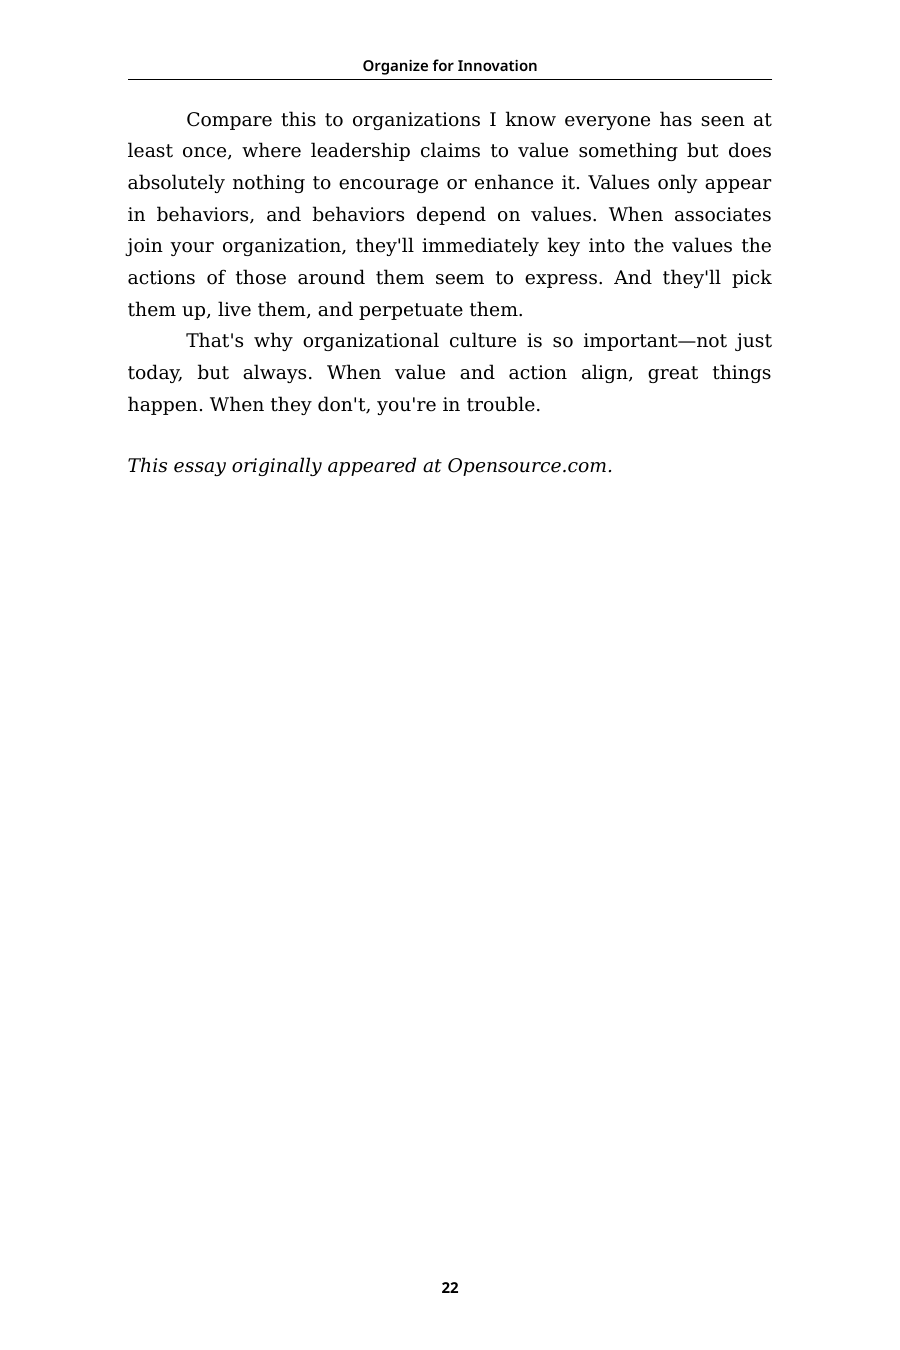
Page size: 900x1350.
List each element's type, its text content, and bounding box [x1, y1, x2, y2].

text Compare this to organizations I know everyone has seen at least once, where leadership claims to value something but does absolutely nothing to encourage or enhance it. Values only appear in behaviors, and behaviors depend on values. When associates join your organization, they'll immediately key into the values the actions of those around them seem to express. And they'll pick them up, live them, and perpetuate them. [127, 109, 772, 321]
text That's why organizational culture is so important—not just today, but always. When value and action align, great things happen. When they don't, you're in trouble. [127, 330, 772, 416]
text This essay originally appeared at Opensource.com. [127, 455, 772, 477]
